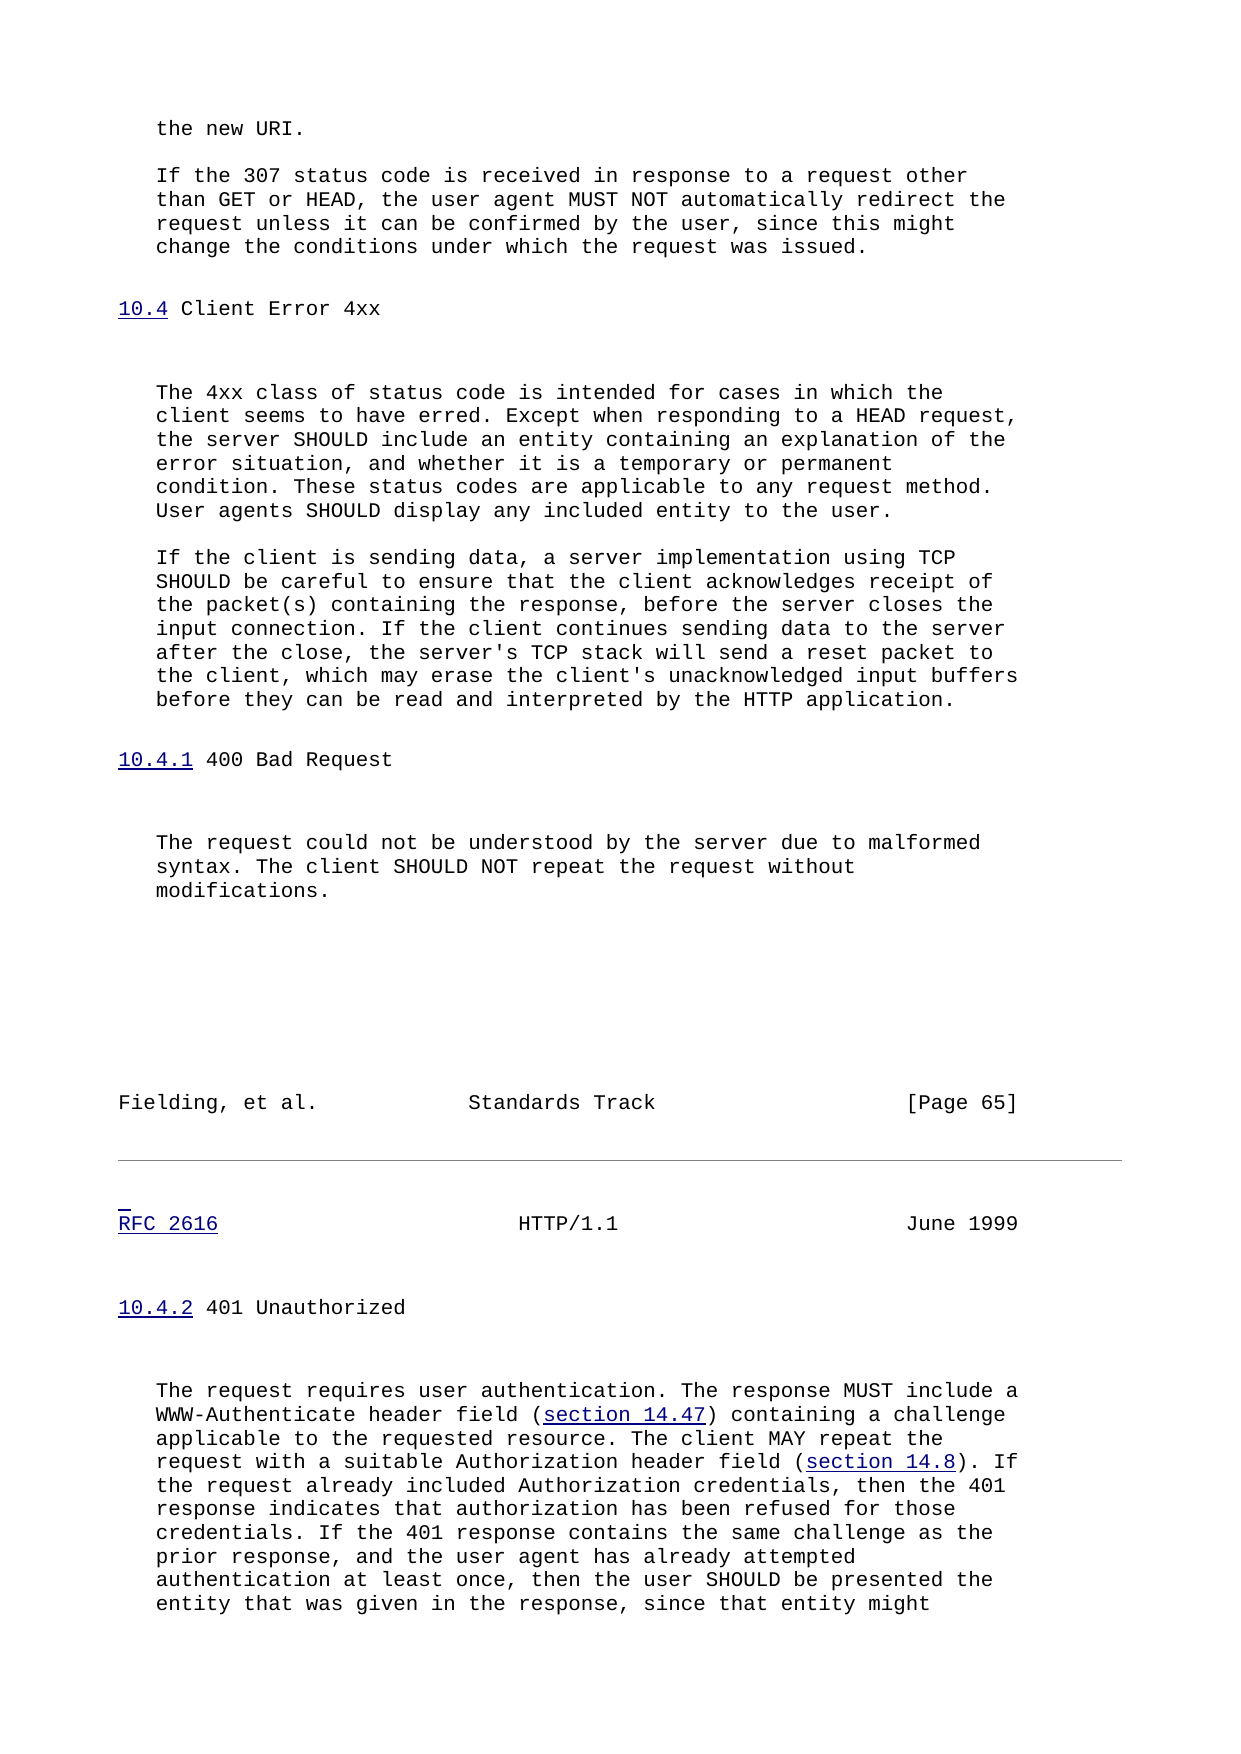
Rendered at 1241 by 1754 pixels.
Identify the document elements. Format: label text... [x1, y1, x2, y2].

text request unless it can be confirmed by the user, since this might [118, 213, 1122, 236]
text authentication at least once, then the user SHOULD be presented the [118, 1569, 1122, 1593]
text syntax. The client SHOULD NOT repeat the request without [118, 856, 1122, 879]
text The 4xx class of status code is intended for cases in which the [118, 382, 1122, 405]
text User agents SHOULD display any included entity to the user. [118, 500, 1122, 523]
text input connection. If the client continues sending data to the server [118, 618, 1122, 642]
text after the close, the server's TCP stack will send a reset packet to [118, 642, 1122, 665]
text entity that was given in the response, since that entity might [118, 1593, 1122, 1617]
text error situation, and whether it is a temporary or permanent [118, 453, 1122, 476]
text than GET or HEAD, the user agent MUST NOT automatically redirect the [118, 189, 1122, 213]
text If the 307 status code is received in response to a request other [118, 165, 1122, 189]
text 10.4.2 401 Unauthorized [118, 1297, 1122, 1320]
text the new URI. [118, 118, 1122, 142]
text WWW-Authenticate header field (section 14.47) containing a challenge [118, 1404, 1122, 1427]
text RFC 2616 HTTP/1.1 June 1999 [118, 1213, 1122, 1237]
text applicable to the requested resource. The client MAY repeat the [118, 1427, 1122, 1451]
text The request requires user authentication. The response MUST include a [118, 1380, 1122, 1404]
text The request could not be understood by the server due to malformed [118, 832, 1122, 856]
text condition. These status codes are applicable to any request method. [118, 476, 1122, 500]
text Fielding, et al. Standards Track [Page 65] [118, 1092, 1122, 1116]
text change the conditions under which the request was issued. [118, 236, 1122, 260]
text If the client is sending data, a server implementation using TCP [118, 547, 1122, 571]
text modifications. [118, 879, 1122, 903]
text response indicates that authorization has been refused for those [118, 1498, 1122, 1522]
text prior response, and the user agent has already attempted [118, 1546, 1122, 1569]
text before they can be read and interpreted by the HTTP application. [118, 689, 1122, 713]
text client seems to have erred. Except when responding to a HEAD request, [118, 405, 1122, 429]
text request with a suitable Authorization header field (section 14.8). If [118, 1451, 1122, 1475]
text the client, which may erase the client's unacknowledged input buffers [118, 665, 1122, 689]
text the request already included Authorization credentials, then the 401 [118, 1475, 1122, 1498]
text the server SHOULD include an entity containing an explanation of the [118, 429, 1122, 453]
text SHOULD be careful to ensure that the client acknowledges receipt of [118, 571, 1122, 594]
text 10.4.1 400 Bad Request [118, 749, 1122, 772]
text credentials. If the 401 response contains the same challenge as the [118, 1522, 1122, 1546]
text the packet(s) containing the response, before the server closes the [118, 594, 1122, 618]
text 10.4 Client Error 4xx [118, 298, 1122, 322]
